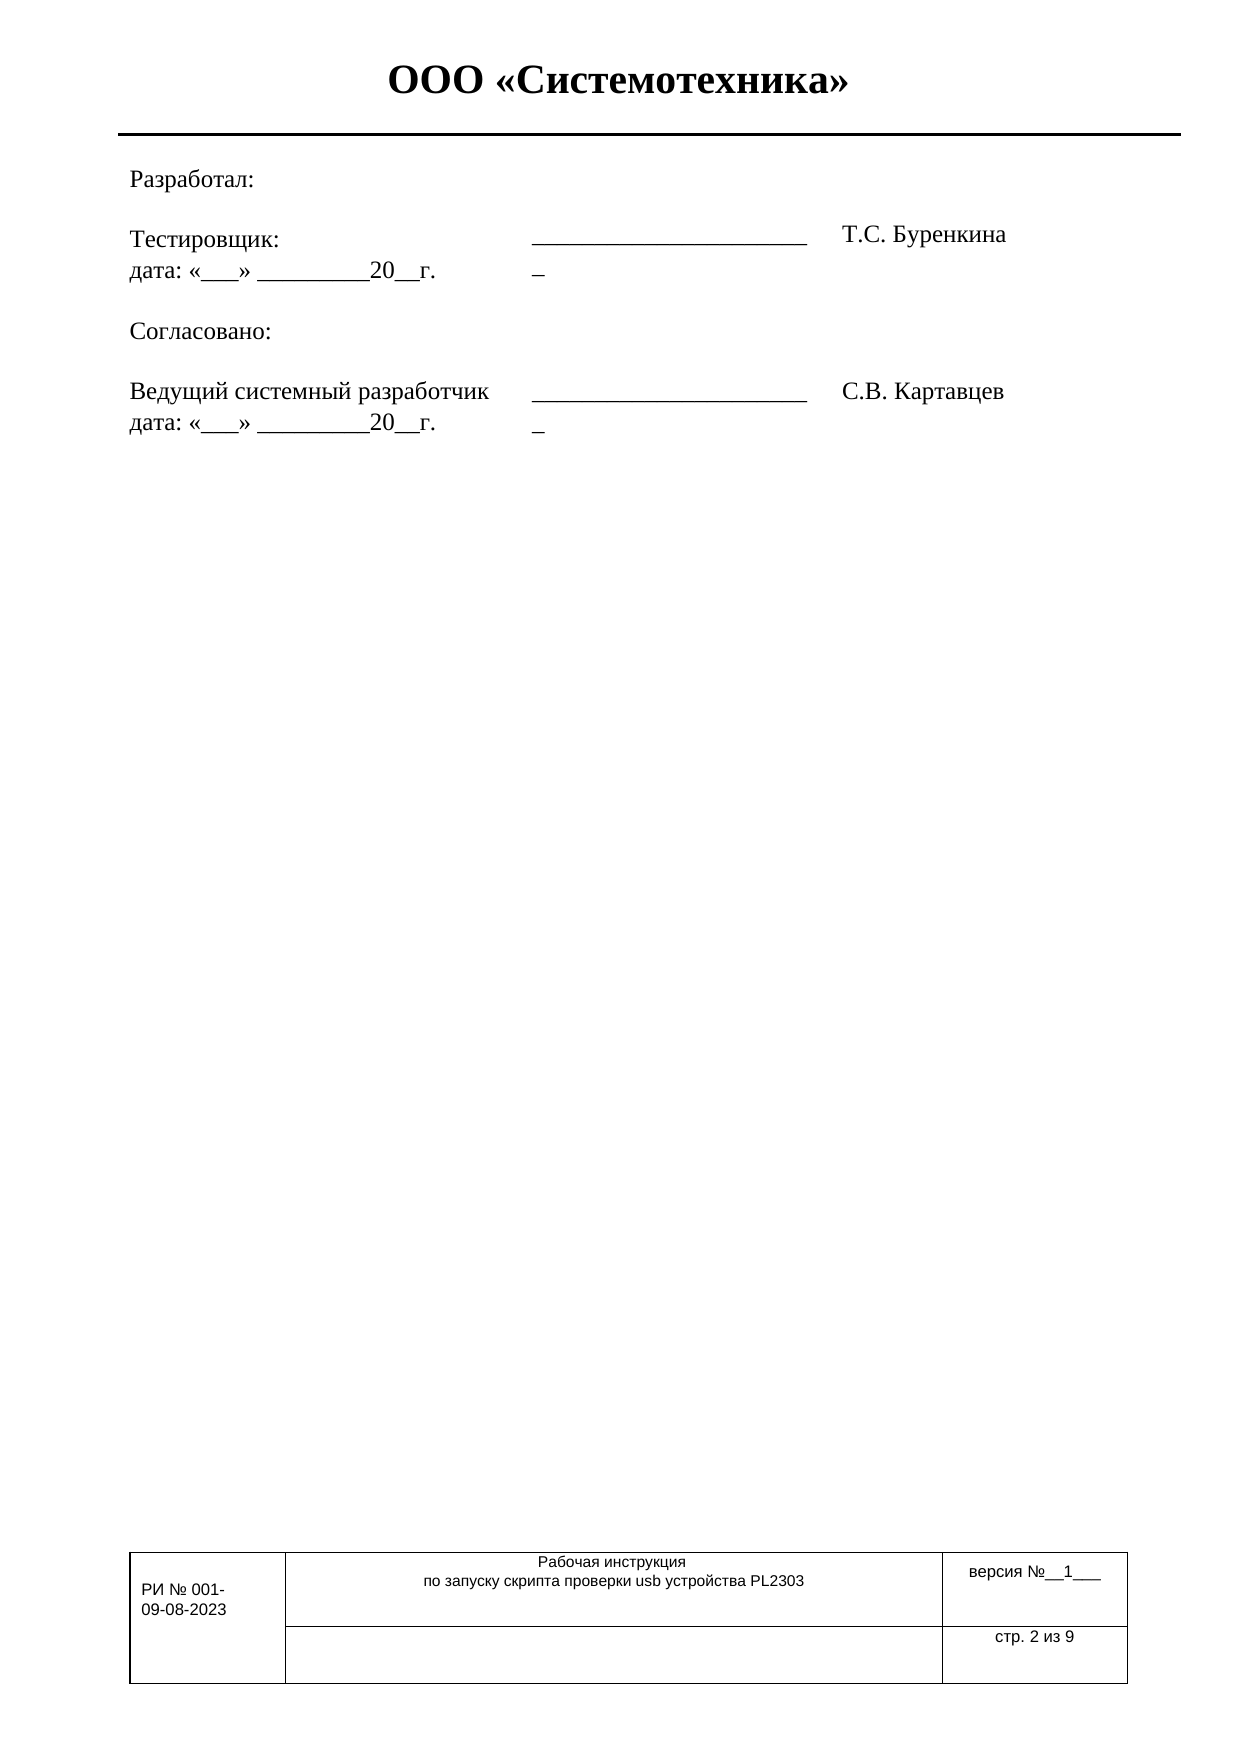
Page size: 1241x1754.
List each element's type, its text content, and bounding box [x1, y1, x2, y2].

table_cell [521, 468, 831, 560]
table_cell [831, 316, 1214, 376]
table_header _______________________ [521, 164, 831, 316]
table_cell Согласовано: [118, 316, 521, 376]
table_cell _______________________ [521, 376, 831, 468]
table_cell Ведущий системный разработчик дата: «___» _________20__г. [118, 376, 521, 468]
table_cell [521, 316, 831, 376]
table_cell [831, 468, 1214, 560]
table_cell [118, 468, 521, 560]
table_header Разработал: Тестировщик: дата: «___» _________20__г. [118, 164, 521, 316]
table_cell С.В. Картавцев [831, 376, 1214, 468]
table_header Т.С. Буренкина [831, 164, 1214, 316]
